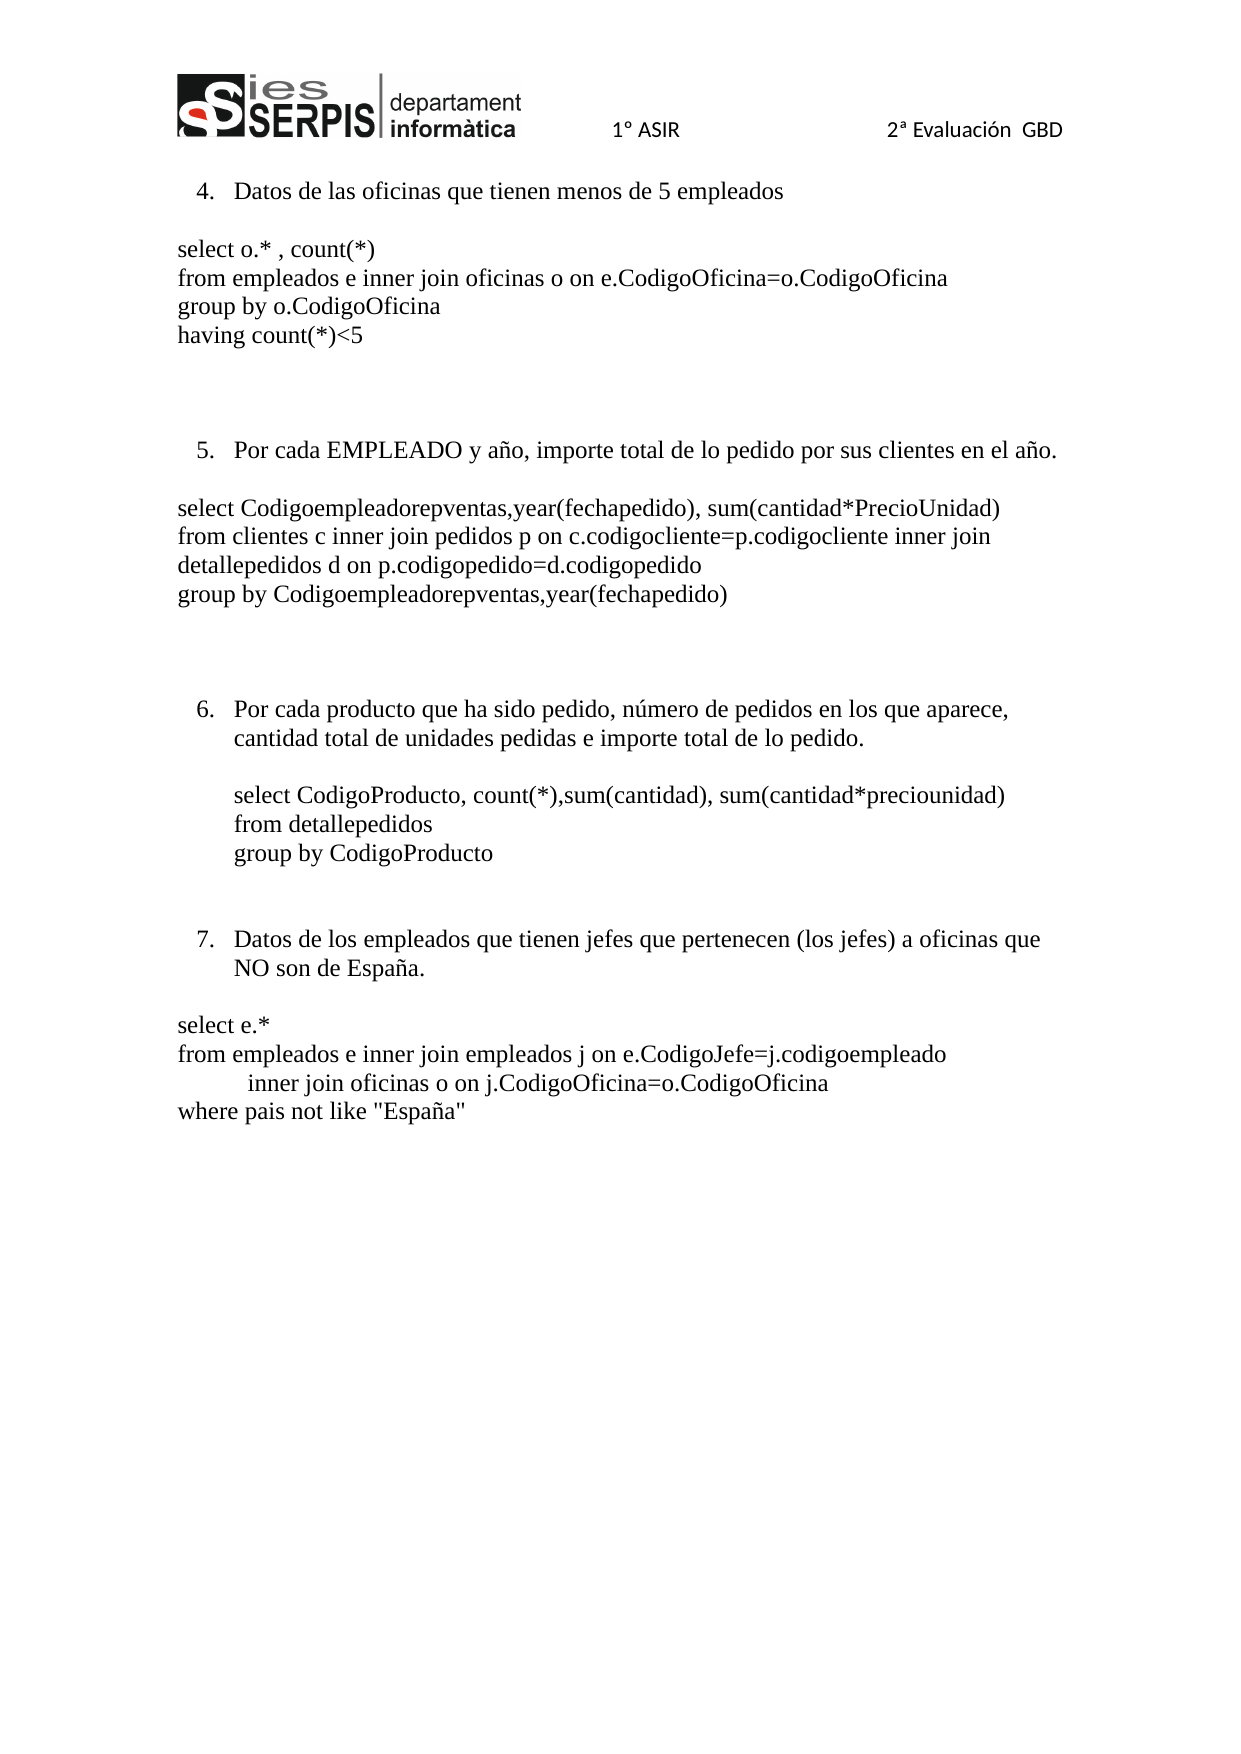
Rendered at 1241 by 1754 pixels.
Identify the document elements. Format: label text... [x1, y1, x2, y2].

text having count(*)<5 [177, 320, 1063, 349]
text from clientes c inner join pedidos p on c.codigocliente=p.codigocliente inner join detallepedidos d on p.codigopedido=d.codigopedido [177, 521, 1063, 579]
list Por cada EMPLEADO y año, importe total de lo pedido por sus clientes en el año. [196, 435, 1063, 464]
text from empleados e inner join oficinas o on e.CodigoOficina=o.CodigoOficina [177, 263, 1063, 291]
list Por cada producto que ha sido pedido, número de pedidos en los que aparece, cantidad total de unidades pedidas e importe total de lo pedido. [196, 694, 1063, 751]
list select CodigoProducto, count(*),sum(cantidad), sum(cantidad*preciounidad) [196, 780, 1063, 809]
text group by o.CodigoOficina [177, 291, 1063, 320]
text select Codigoempleadorepventas,year(fechapedido), sum(cantidad*PrecioUnidad) [177, 493, 1063, 521]
text from empleados e inner join empleados j on e.CodigoJefe=j.codigoempleado [177, 1039, 1063, 1068]
list Datos de los empleados que tienen jefes que pertenecen (los jefes) a oficinas que NO son de España. [196, 924, 1063, 981]
list from detallepedidos [196, 809, 1063, 838]
list Datos de las oficinas que tienen menos de 5 empleados [196, 176, 1063, 205]
text group by Codigoempleadorepventas,year(fechapedido) [177, 579, 1063, 608]
text where pais not like "España" [177, 1096, 1063, 1125]
text inner join oficinas o on j.CodigoOficina=o.CodigoOficina [177, 1068, 1063, 1096]
text select e.* [177, 1010, 1063, 1039]
text select o.* , count(*) [177, 234, 1063, 263]
list group by CodigoProducto [196, 838, 1063, 866]
picture [177, 73, 521, 138]
